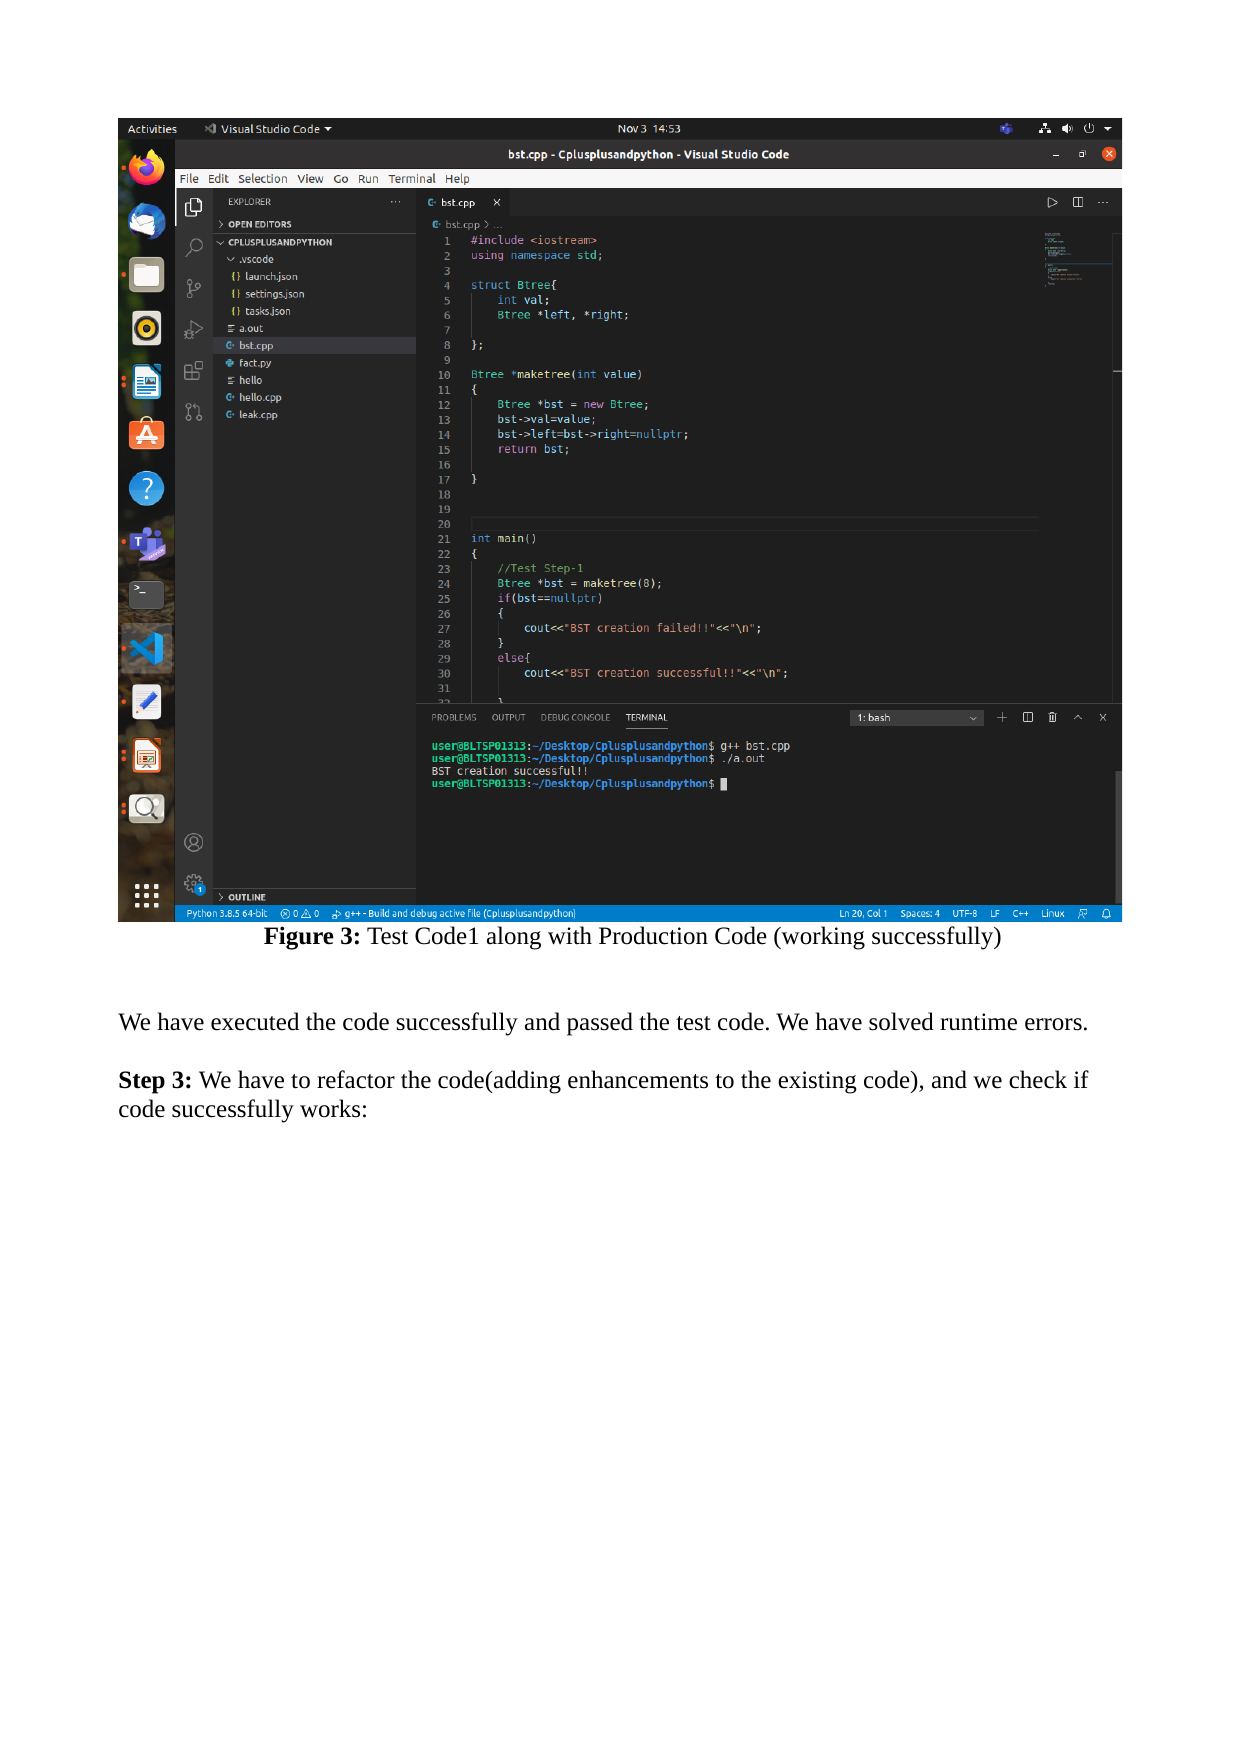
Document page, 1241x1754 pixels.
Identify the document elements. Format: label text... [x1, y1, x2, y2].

text Step 3: We have to refactor the code(adding enhancements to the existing code), and we check if code successfully works: [118, 1065, 1122, 1122]
text We have executed the code successfully and passed the test code. We have solved runtime errors. [118, 1007, 1122, 1036]
text Figure 3: Test Code1 along with Production Code (working successfully) [118, 922, 1122, 950]
picture [118, 118, 1123, 922]
